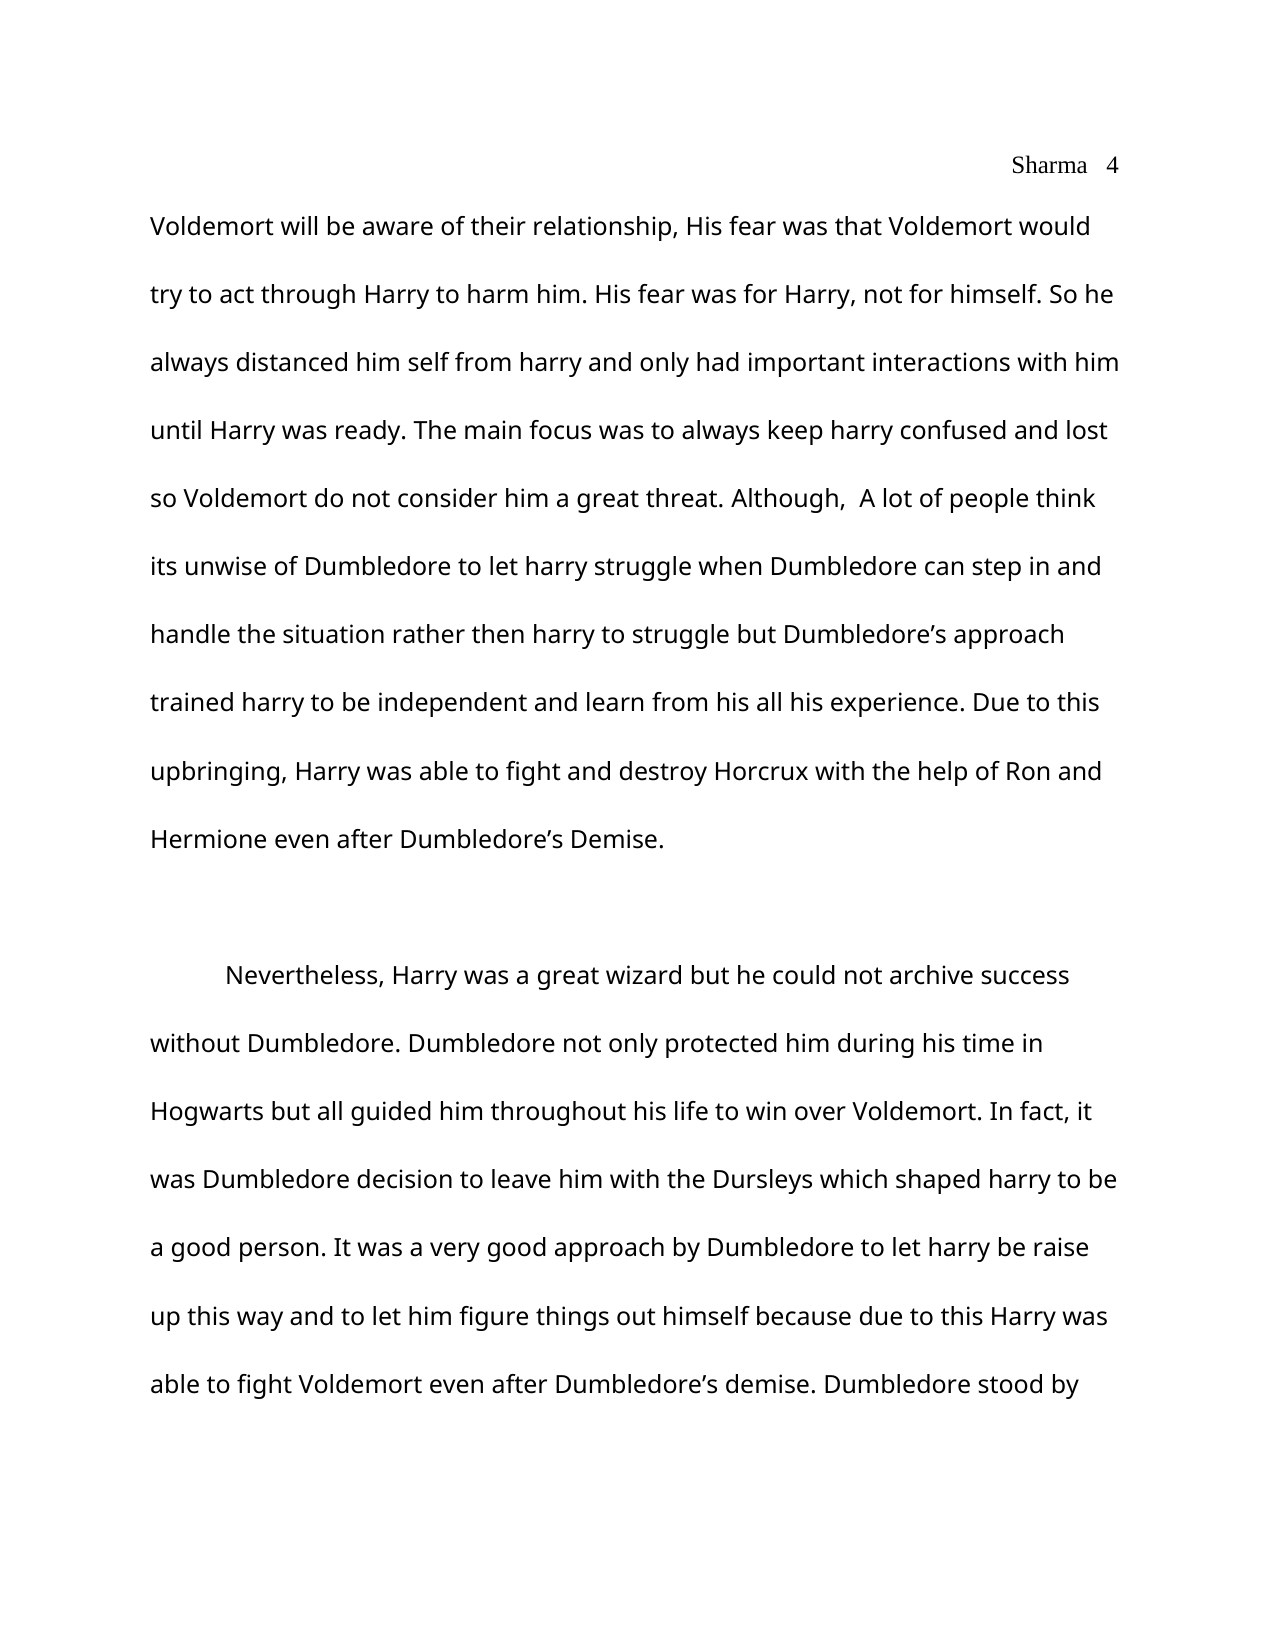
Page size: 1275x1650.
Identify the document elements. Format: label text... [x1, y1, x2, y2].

text Nevertheless, Harry was a great wizard but he could not archive success without Dumbledore. Dumbledore not only protected him during his time in Hogwarts but all guided him throughout his life to win over Voldemort. In fact, it was Dumbledore decision to leave him with the Dursleys which shaped harry to be a good person. It was a very good approach by Dumbledore to let harry be raise up this way and to let him figure things out himself because due to this Harry was able to fight Voldemort even after Dumbledore’s demise. Dumbledore stood by [150, 958, 1125, 1400]
text Voldemort will be aware of their relationship, His fear was that Voldemort would try to act through Harry to harm him. His fear was for Harry, not for himself. So he always distanced him self from harry and only had important interactions with him until Harry was ready. The main focus was to always keep harry confused and lost so Voldemort do not consider him a great threat. Although, A lot of people think its unwise of Dumbledore to let harry struggle when Dumbledore can step in and handle the situation rather then harry to struggle but Dumbledore’s approach trained harry to be independent and learn from his all his experience. Due to this upbringing, Harry was able to fight and destroy Horcrux with the help of Ron and Hermione even after Dumbledore’s Demise. [150, 208, 1125, 855]
